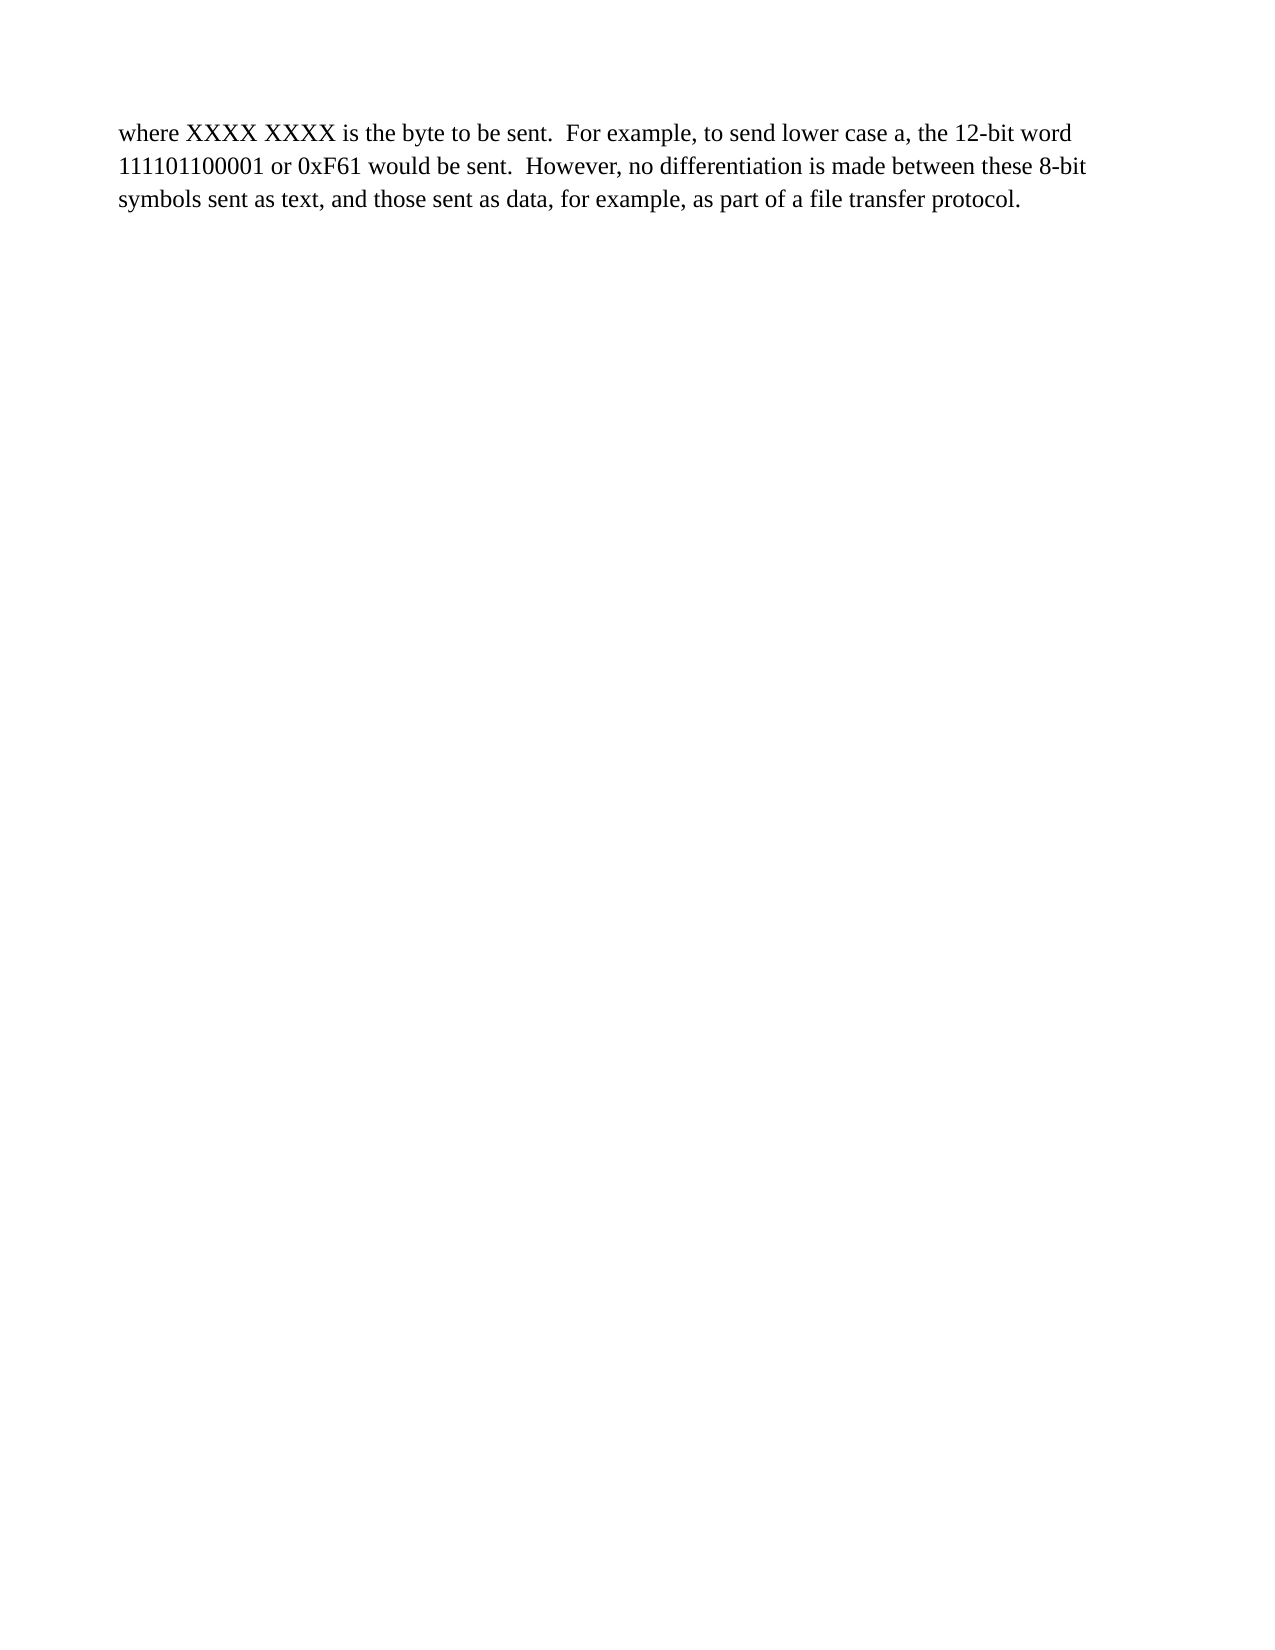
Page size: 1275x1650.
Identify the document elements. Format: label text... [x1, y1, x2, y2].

text where XXXX XXXX is the byte to be sent. For example, to send lower case a, the 12-bit word 111101100001 or 0xF61 would be sent. However, no differentiation is made between these 8-bit symbols sent as text, and those sent as data, for example, as part of a file transfer protocol. [118, 118, 1157, 213]
